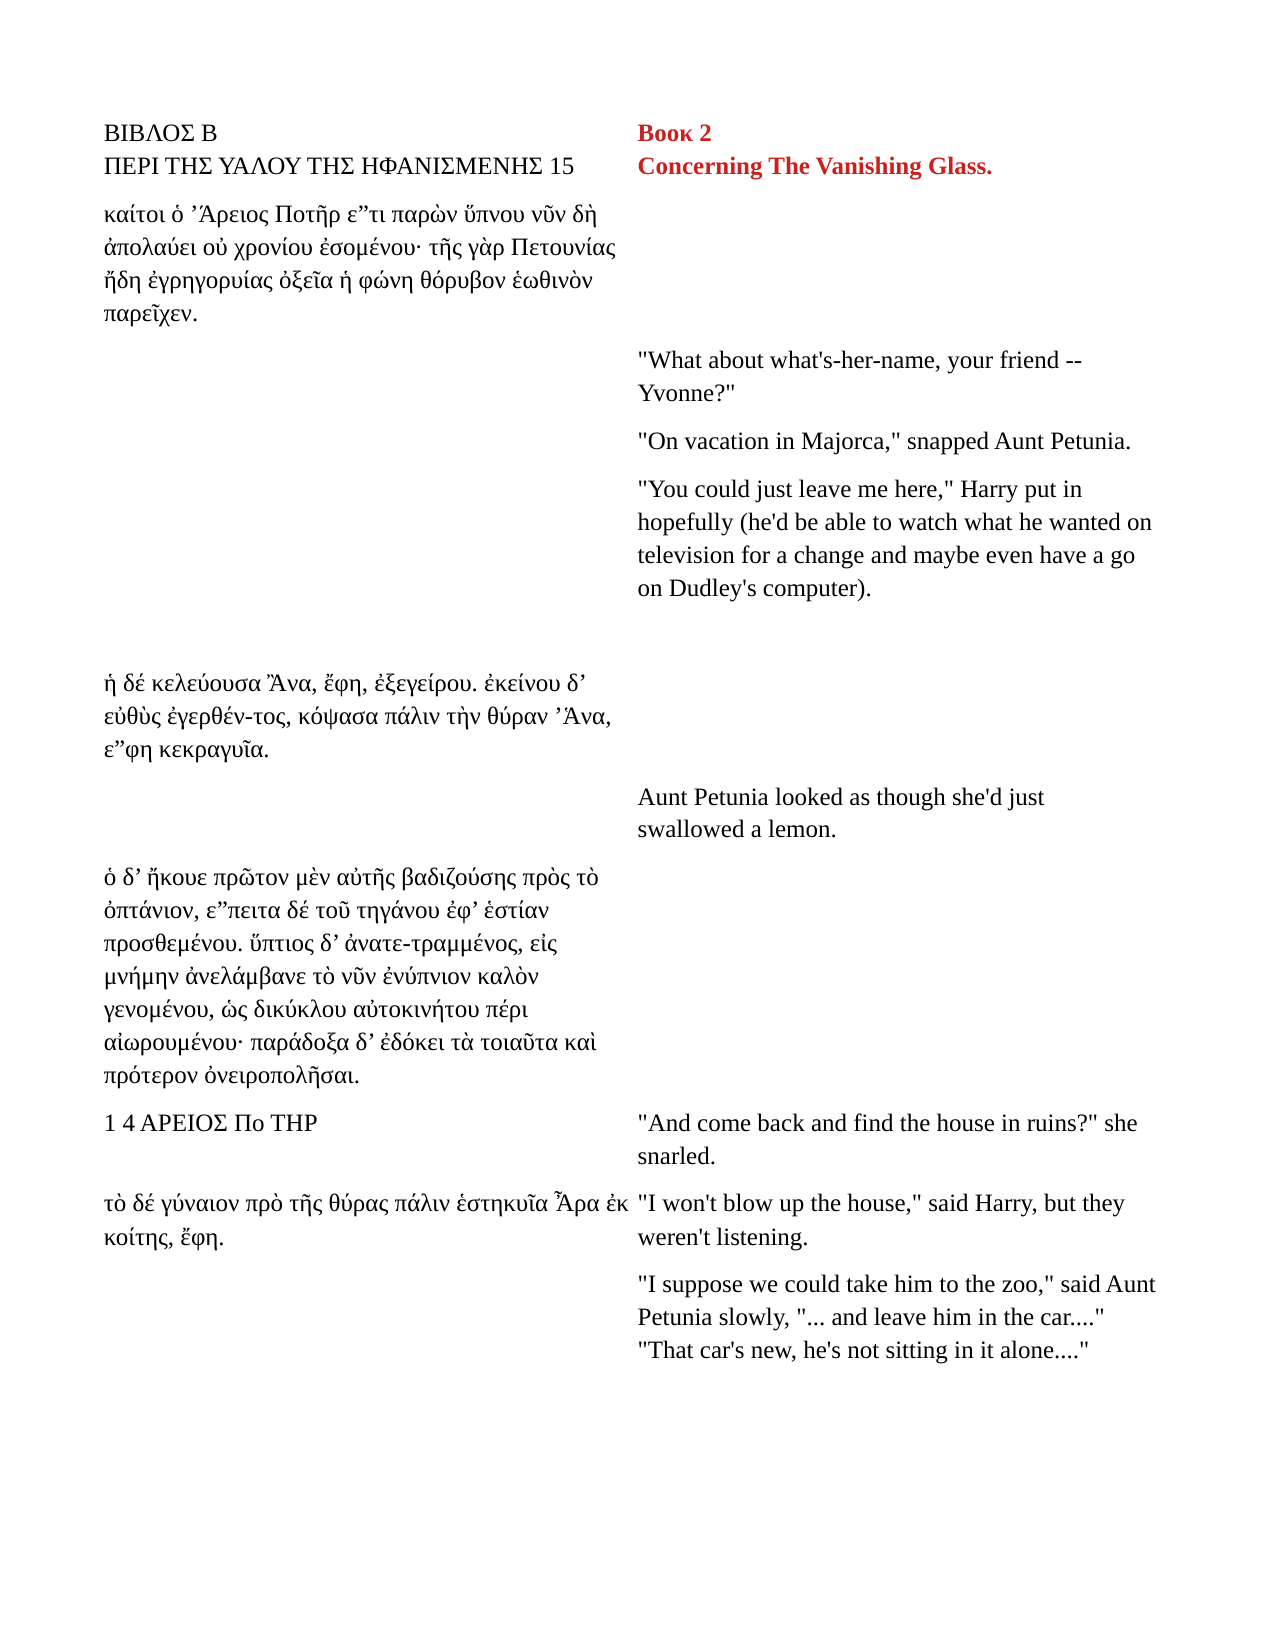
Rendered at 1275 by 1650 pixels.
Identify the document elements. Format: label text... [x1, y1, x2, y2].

table_header ΒΙΒΛΟΣ Β ΠΕΡΙ ΤΗΣ ΥΑΛΟΥ ΤΗΣ ΗΦΑΝΙΣΜΕΝΗΣ 15 [104, 118, 637, 199]
table_cell [638, 620, 1157, 668]
table_cell [104, 782, 637, 862]
table_cell Aunt Petunia looked as though she'd just swallowed a lemon. [638, 782, 1157, 862]
table_cell "I won't blow up the house," said Harry, but they weren't listening. [638, 1189, 1157, 1269]
table_cell τὸ δέ γύναιον πρὸ τῆς θύρας πάλιν ἑστηκυῖα Ἆρα ἐκ κοίτης, ἔφη. [104, 1189, 637, 1269]
table_cell ἡ δέ κελεύουσα Ἂνα, ἔφη, ἐξεγείρου. ἐκείνου δ’ εὐθὺς ἐγερθέν-τος, κόψασα πάλιν τὴν θύραν ’Ἁνα, ε”φη κεκραγυῖα. [104, 668, 637, 782]
table_cell "I suppose we could take him to the zoo," said Aunt Petunia slowly, "... and leave him in the car...." "That car's new, he's not sitting in it alone...." [638, 1269, 1157, 1383]
table_cell [638, 668, 1157, 782]
table_cell καίτοι ὁ ’Άρειος Ποτῆρ ε”τι παρὼν ὕπνου νῦν δὴ ἀπολαύει οὐ χρονίου ἐσομένου· τῆς γὰρ Πετουνίας ἤδη ἐγρηγορυίας ὀξεῖα ἡ φώνη θόρυβον ἑωθινὸν παρεῖχεν. [104, 199, 637, 345]
table_cell [104, 620, 637, 668]
table_cell [104, 345, 637, 620]
table_cell [638, 199, 1157, 345]
table_cell 1 4 ΑΡΕΙΟΣ Πο ΤΗΡ [104, 1108, 637, 1188]
table_cell ὁ δ’ ἤκουε πρῶτον μὲν αὐτῆς βαδιζούσης πρὸς τὸ ὀπτάνιον, ε”πειτα δέ τοῦ τηγάνου ἐφ’ ἑστίαν προσθεμένου. ὕπτιος δ’ ἀνατε-τραμμένος, εἰς μνήμην ἀνελάμβανε τὸ νῦν ἐνύπνιον καλὸν γενομένου, ὡς δικύκλου αὐτοκινήτου πέρι αἰωρουμένου· παράδοξα δ’ ἐδόκει τὰ τοιαῦτα καὶ πρότερον ὀνειροπολῆσαι. [104, 862, 637, 1108]
table_header Βοοκ 2 Concerning The Vanishing Glass. [638, 118, 1157, 199]
table_cell [104, 1269, 637, 1383]
table_cell "And come back and find the house in ruins?" she snarled. [638, 1108, 1157, 1188]
table_cell [638, 862, 1157, 1108]
table_cell "What about what's-her-name, your friend -- Yvonne?" "On vacation in Majorca," snapped Aunt Petunia. "You could just leave me here," Harry put in hopefully (he'd be able to watch what he wanted on television for a change and maybe even have a go on Dudley's computer). [638, 345, 1157, 620]
